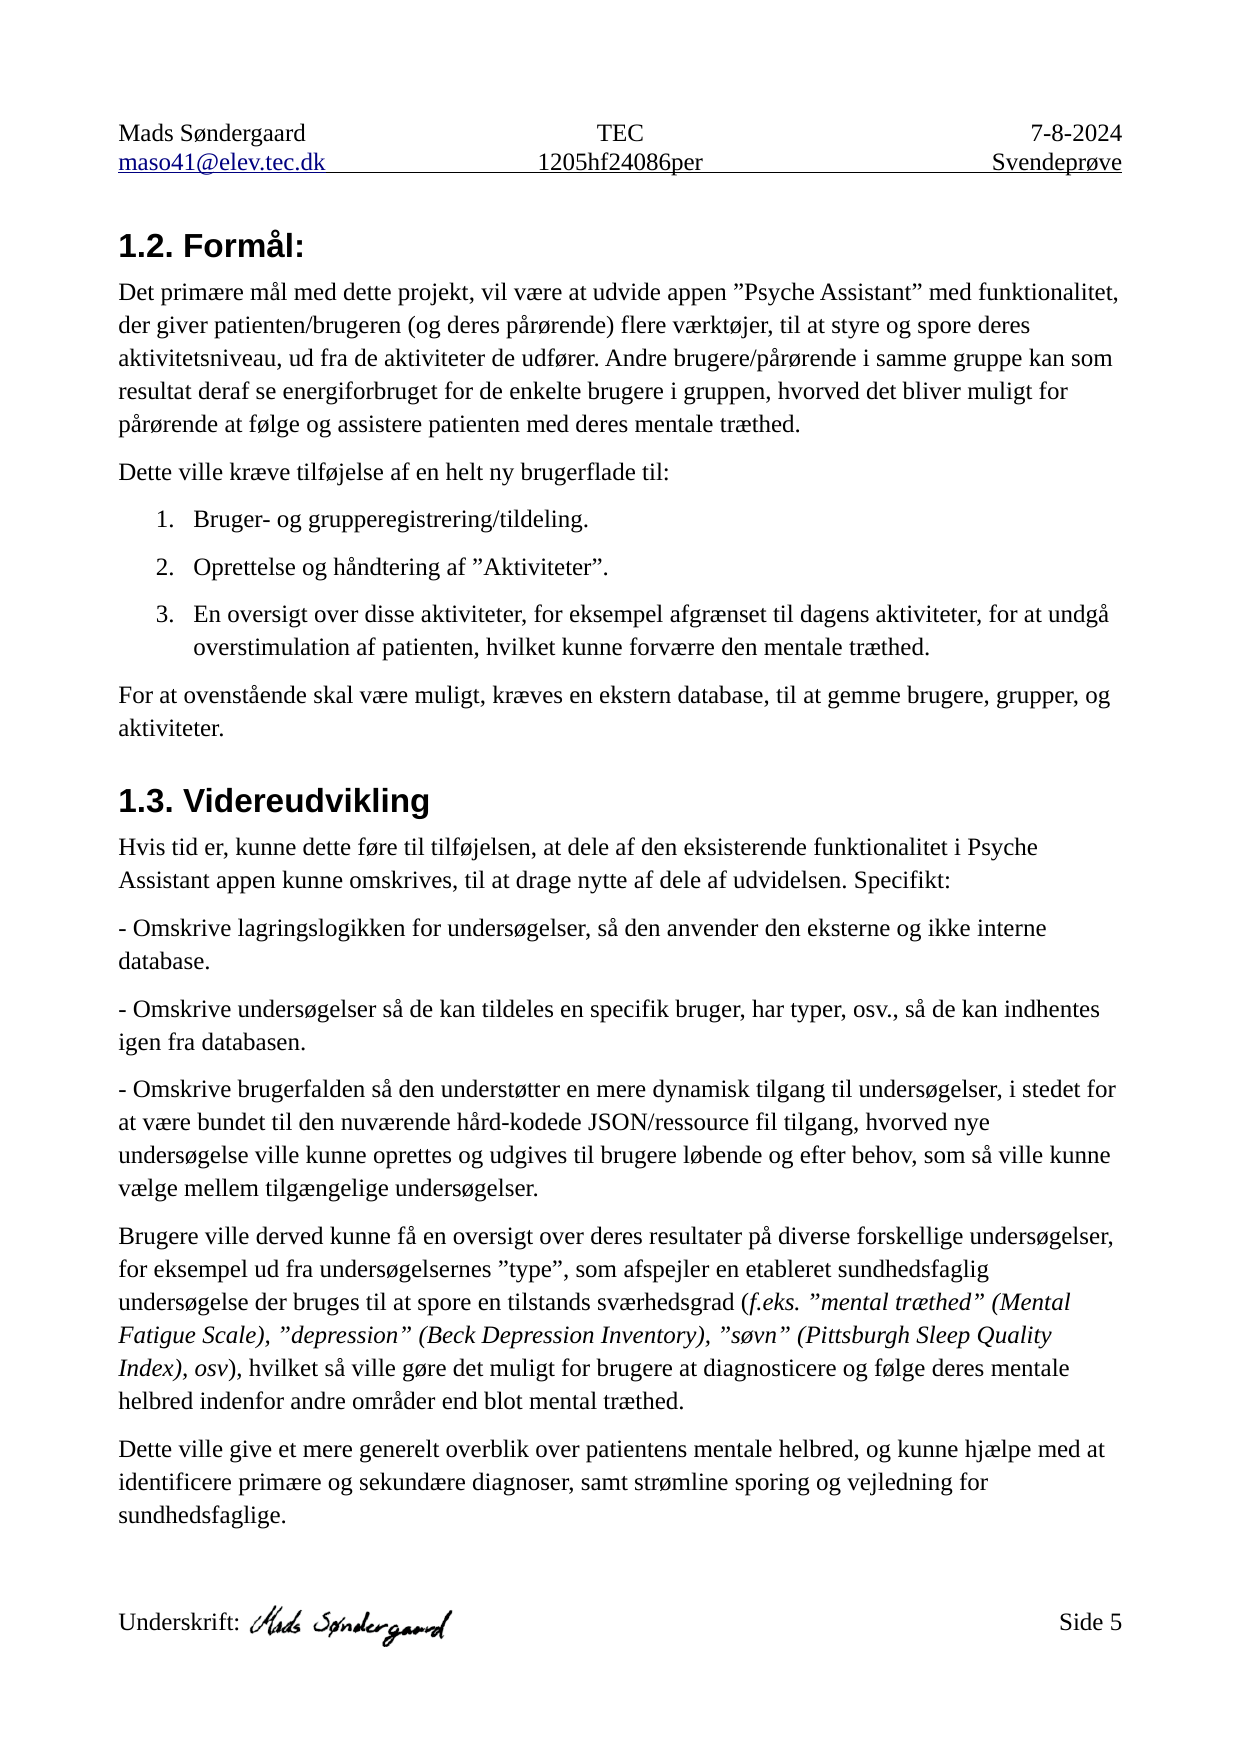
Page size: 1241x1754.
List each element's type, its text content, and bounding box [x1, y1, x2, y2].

text Dette ville give et mere generelt overblik over patientens mentale helbred, og kunne hjælpe med at identificere primære og sekundære diagnoser, samt strømline sporing og vejledning for sundhedsfaglige. [118, 1434, 1122, 1528]
text Brugere ville derved kunne få en oversigt over deres resultater på diverse forskellige undersøgelser, for eksempel ud fra undersøgelsernes ”type”, som afspejler en etableret sundhedsfaglig undersøgelse der bruges til at spore en tilstands sværhedsgrad (f.eks. ”mental træthed” (Mental Fatigue Scale), ”depression” (Beck Depression Inventory), ”søvn” (Pittsburgh Sleep Quality Index), osv), hvilket så ville gøre det muligt for brugere at diagnosticere og følge deres mentale helbred indenfor andre områder end blot mental træthed. [118, 1221, 1122, 1415]
list Bruger- og grupperegistrering/tildeling. [156, 504, 1122, 533]
subtitle 1.3. Videreudvikling [118, 781, 1122, 820]
text Dette ville kræve tilføjelse af en helt ny brugerflade til: [118, 457, 1122, 485]
text - Omskrive undersøgelser så de kan tildeles en specifik bruger, har typer, osv., så de kan indhentes igen fra databasen. [118, 994, 1122, 1055]
subtitle 1.2. Formål: [118, 226, 1122, 264]
text For at ovenstående skal være muligt, kræves en ekstern database, til at gemme brugere, grupper, og aktiviteter. [118, 680, 1122, 742]
text Hvis tid er, kunne dette føre til tilføjelsen, at dele af den eksisterende funktionalitet i Psyche Assistant appen kunne omskrives, til at drage nytte af dele af udvidelsen. Specifikt: [118, 832, 1122, 894]
text Det primære mål med dette projekt, vil være at udvide appen ”Psyche Assistant” med funktionalitet, der giver patienten/brugeren (og deres pårørende) flere værktøjer, til at styre og spore deres aktivitetsniveau, ud fra de aktiviteter de udfører. Andre brugere/pårørende i samme gruppe kan som resultat deraf se energiforbruget for de enkelte brugere i gruppen, hvorved det bliver muligt for pårørende at følge og assistere patienten med deres mentale træthed. [118, 277, 1122, 438]
text - Omskrive lagringslogikken for undersøgelser, så den anvender den eksterne og ikke interne database. [118, 913, 1122, 975]
text - Omskrive brugerfalden så den understøtter en mere dynamisk tilgang til undersøgelser, i stedet for at være bundet til den nuværende hård-kodede JSON/ressource fil tilgang, hvorved nye undersøgelse ville kunne oprettes og udgives til brugere løbende og efter behov, som så ville kunne vælge mellem tilgængelige undersøgelser. [118, 1074, 1122, 1202]
picture [244, 1600, 458, 1647]
list Oprettelse og håndtering af ”Aktiviteter”. [156, 552, 1122, 581]
list En oversigt over disse aktiviteter, for eksempel afgrænset til dagens aktiviteter, for at undgå overstimulation af patienten, hvilket kunne forværre den mentale træthed. [156, 599, 1122, 661]
